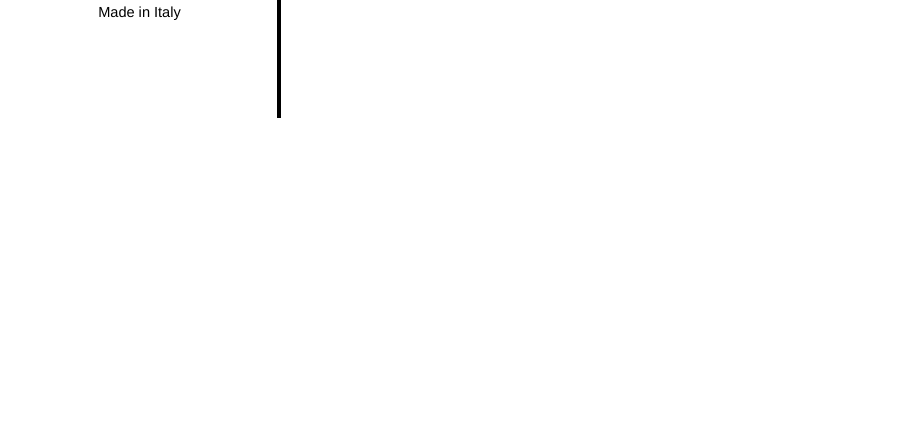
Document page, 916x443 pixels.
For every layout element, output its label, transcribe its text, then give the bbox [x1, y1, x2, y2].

table_cell Made in Italy [0, 0, 277, 118]
table_cell <load(record, 'q_x_pack', mode='string')><load(record, 'q_x_pack')> [281, 0, 597, 118]
table_cell <load(record, 'price')> [597, 0, 915, 118]
table_cell </for> [0, 118, 915, 136]
table_cell </for> [0, 136, 915, 153]
